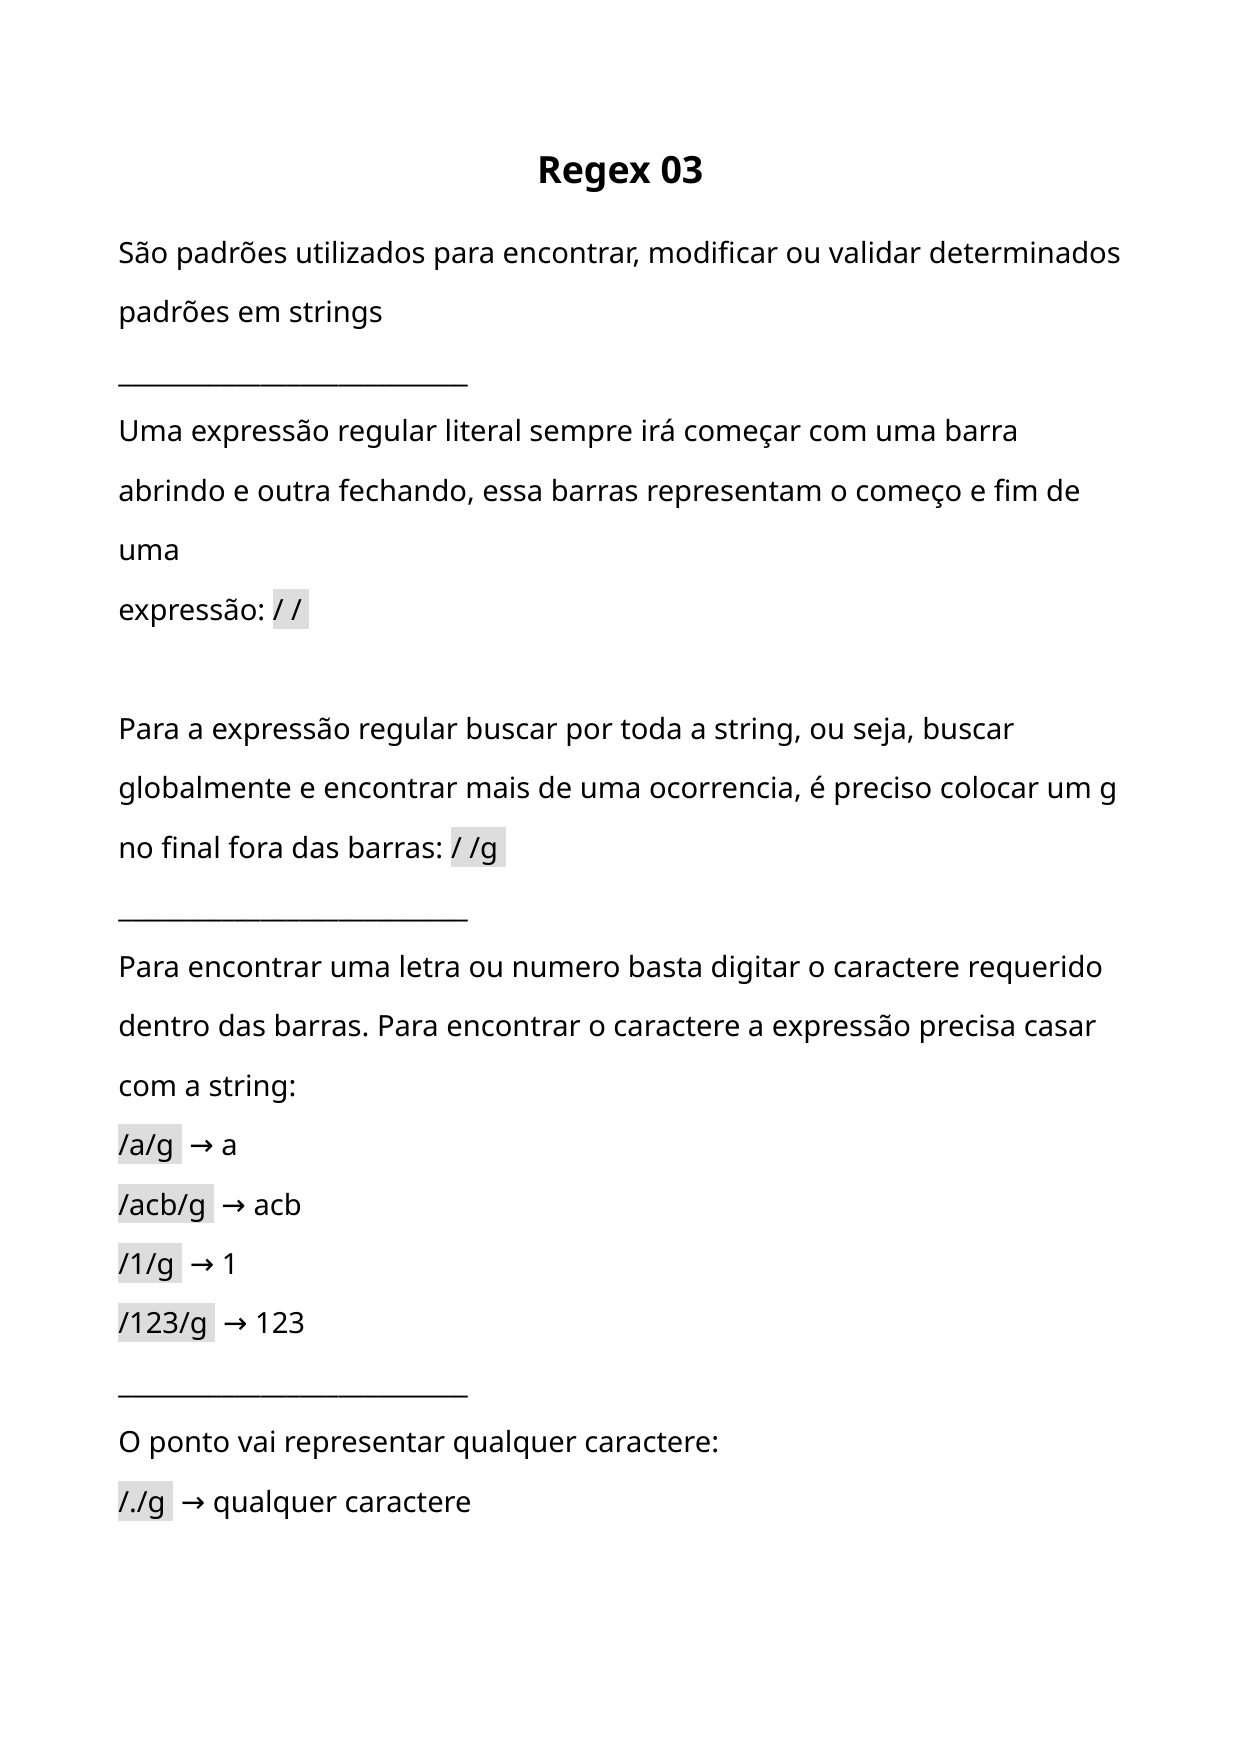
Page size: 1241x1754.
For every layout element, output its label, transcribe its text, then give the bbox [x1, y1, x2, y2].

text ___________________________ [118, 351, 1122, 391]
text /1/g → 1 [118, 1243, 1122, 1283]
text /./g → qualquer caractere [118, 1481, 1122, 1521]
text /a/g → a [118, 1124, 1122, 1164]
text Para a expressão regular buscar por toda a string, ou seja, buscar globalmente e encontrar mais de uma ocorrencia, é preciso colocar um g no final fora das barras: / /g [118, 708, 1122, 867]
text Uma expressão regular literal sempre irá começar com uma barra abrindo e outra fechando, essa barras representam o começo e fim de uma [118, 411, 1122, 569]
text Para encontrar uma letra ou numero basta digitar o caractere requerido dentro das barras. Para encontrar o caractere a expressão precisa casar com a string: [118, 946, 1122, 1104]
text O ponto vai representar qualquer caractere: [118, 1422, 1122, 1461]
subtitle Regex 03 [118, 143, 1122, 194]
text ___________________________ [118, 1362, 1122, 1402]
text /123/g → 123 [118, 1303, 1122, 1342]
text São padrões utilizados para encontrar, modificar ou validar determinados padrões em strings [118, 232, 1122, 331]
text expressão: / / [118, 589, 1122, 629]
text ___________________________ [118, 886, 1122, 926]
text /acb/g → acb [118, 1184, 1122, 1223]
